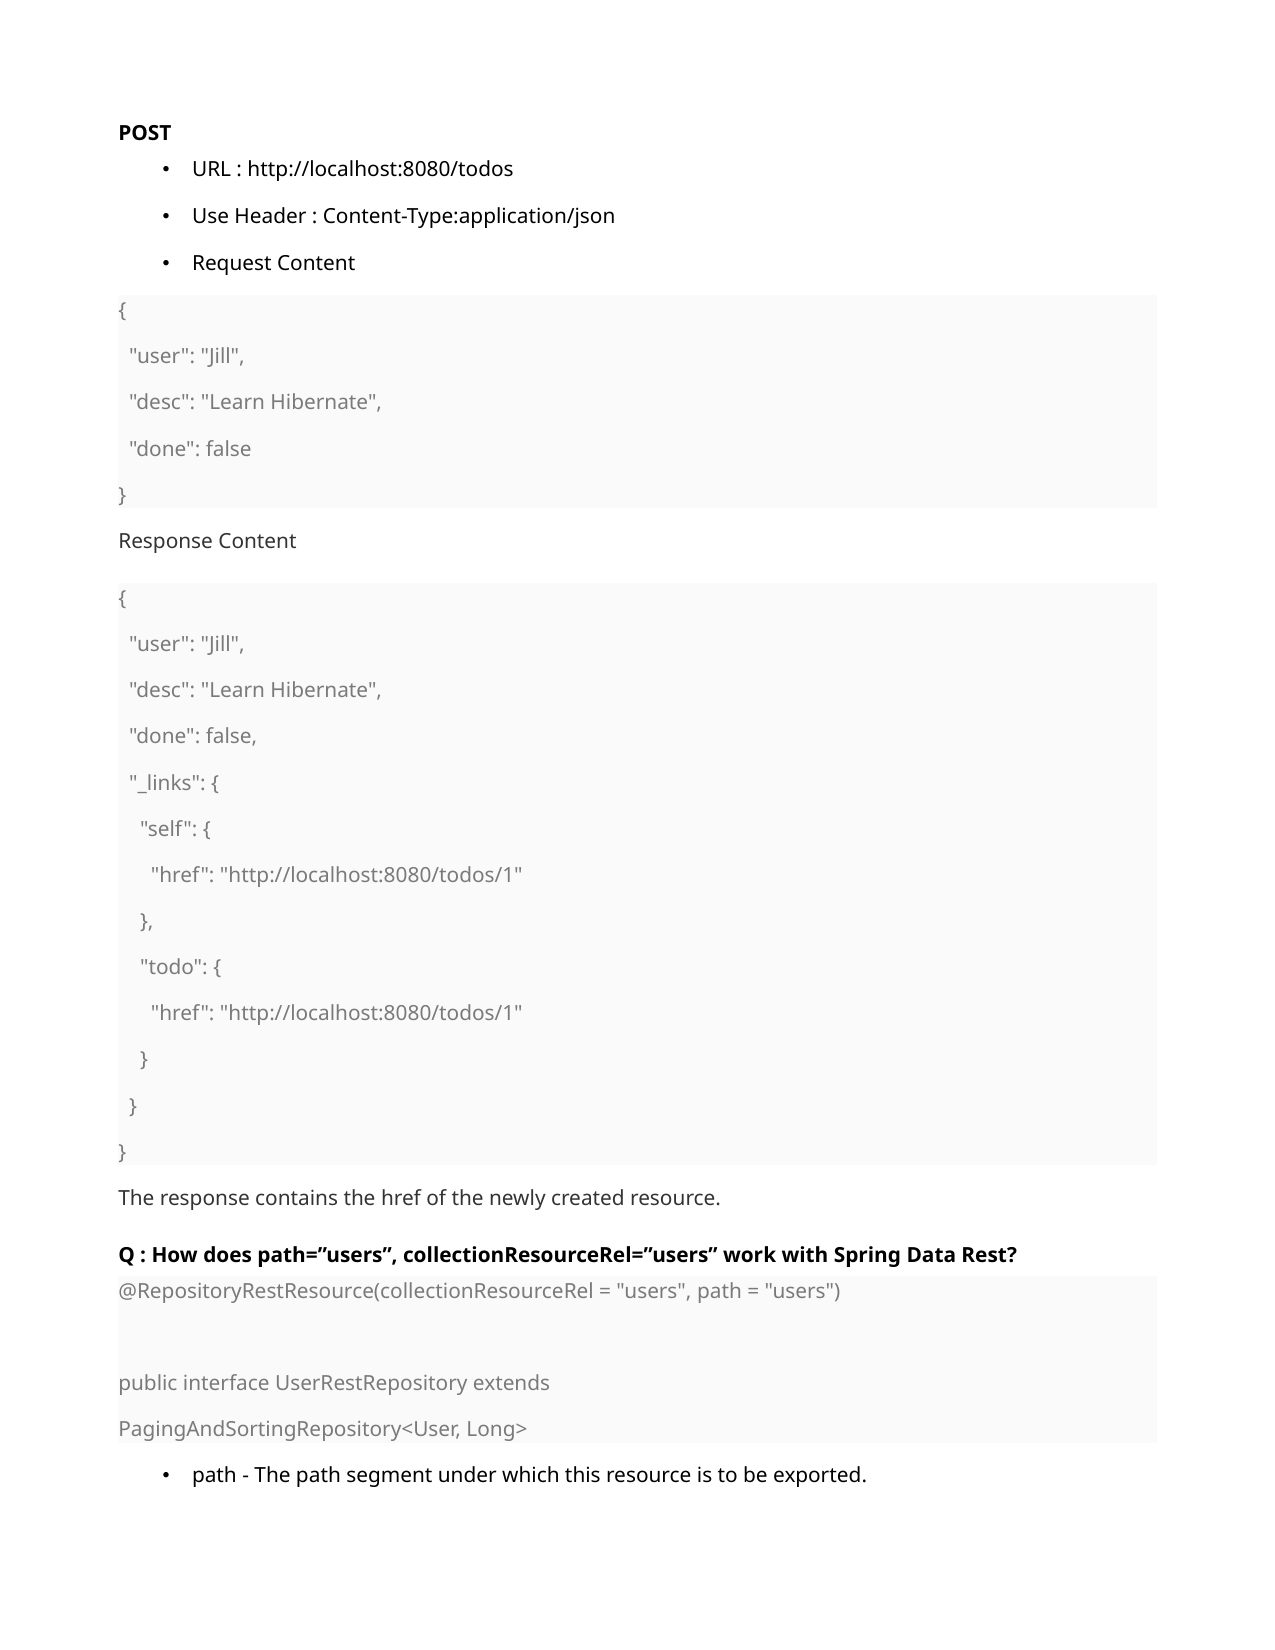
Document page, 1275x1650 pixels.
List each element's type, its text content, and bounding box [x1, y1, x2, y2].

list path - The path segment under which this resource is to be exported. [162, 1460, 1157, 1489]
text } [118, 1091, 1157, 1119]
text Response Content [118, 526, 1157, 554]
text "desc": "Learn Hibernate", [118, 675, 1157, 704]
list URL : http://localhost:8080/todos [162, 154, 1157, 182]
text } [118, 1044, 1157, 1073]
subtitle POST [118, 118, 1157, 147]
text public interface UserRestRepository extends [118, 1368, 1157, 1396]
text "self": { [118, 814, 1157, 842]
list Request Content [162, 248, 1157, 276]
text The response contains the href of the newly created resource. [118, 1183, 1157, 1211]
text @RepositoryRestResource(collectionResourceRel = "users", path = "users") [118, 1276, 1157, 1304]
text "done": false [118, 434, 1157, 462]
list Use Header : Content-Type:application/json [162, 201, 1157, 229]
text "user": "Jill", [118, 341, 1157, 370]
subtitle Q : How does path=”users”, collectionResourceRel=”users” work with Spring Data Rest? [118, 1240, 1157, 1269]
text "done": false, [118, 722, 1157, 750]
text "href": "http://localhost:8080/todos/1" [118, 860, 1157, 888]
text "href": "http://localhost:8080/todos/1" [118, 998, 1157, 1027]
text } [118, 1137, 1157, 1165]
text { [118, 295, 1157, 324]
text } [118, 480, 1157, 508]
text "todo": { [118, 952, 1157, 981]
text { [118, 583, 1157, 612]
text "_links": { [118, 768, 1157, 796]
text }, [118, 906, 1157, 934]
text PagingAndSortingRepository<User, Long> [118, 1414, 1157, 1443]
text "desc": "Learn Hibernate", [118, 387, 1157, 416]
text "user": "Jill", [118, 629, 1157, 658]
